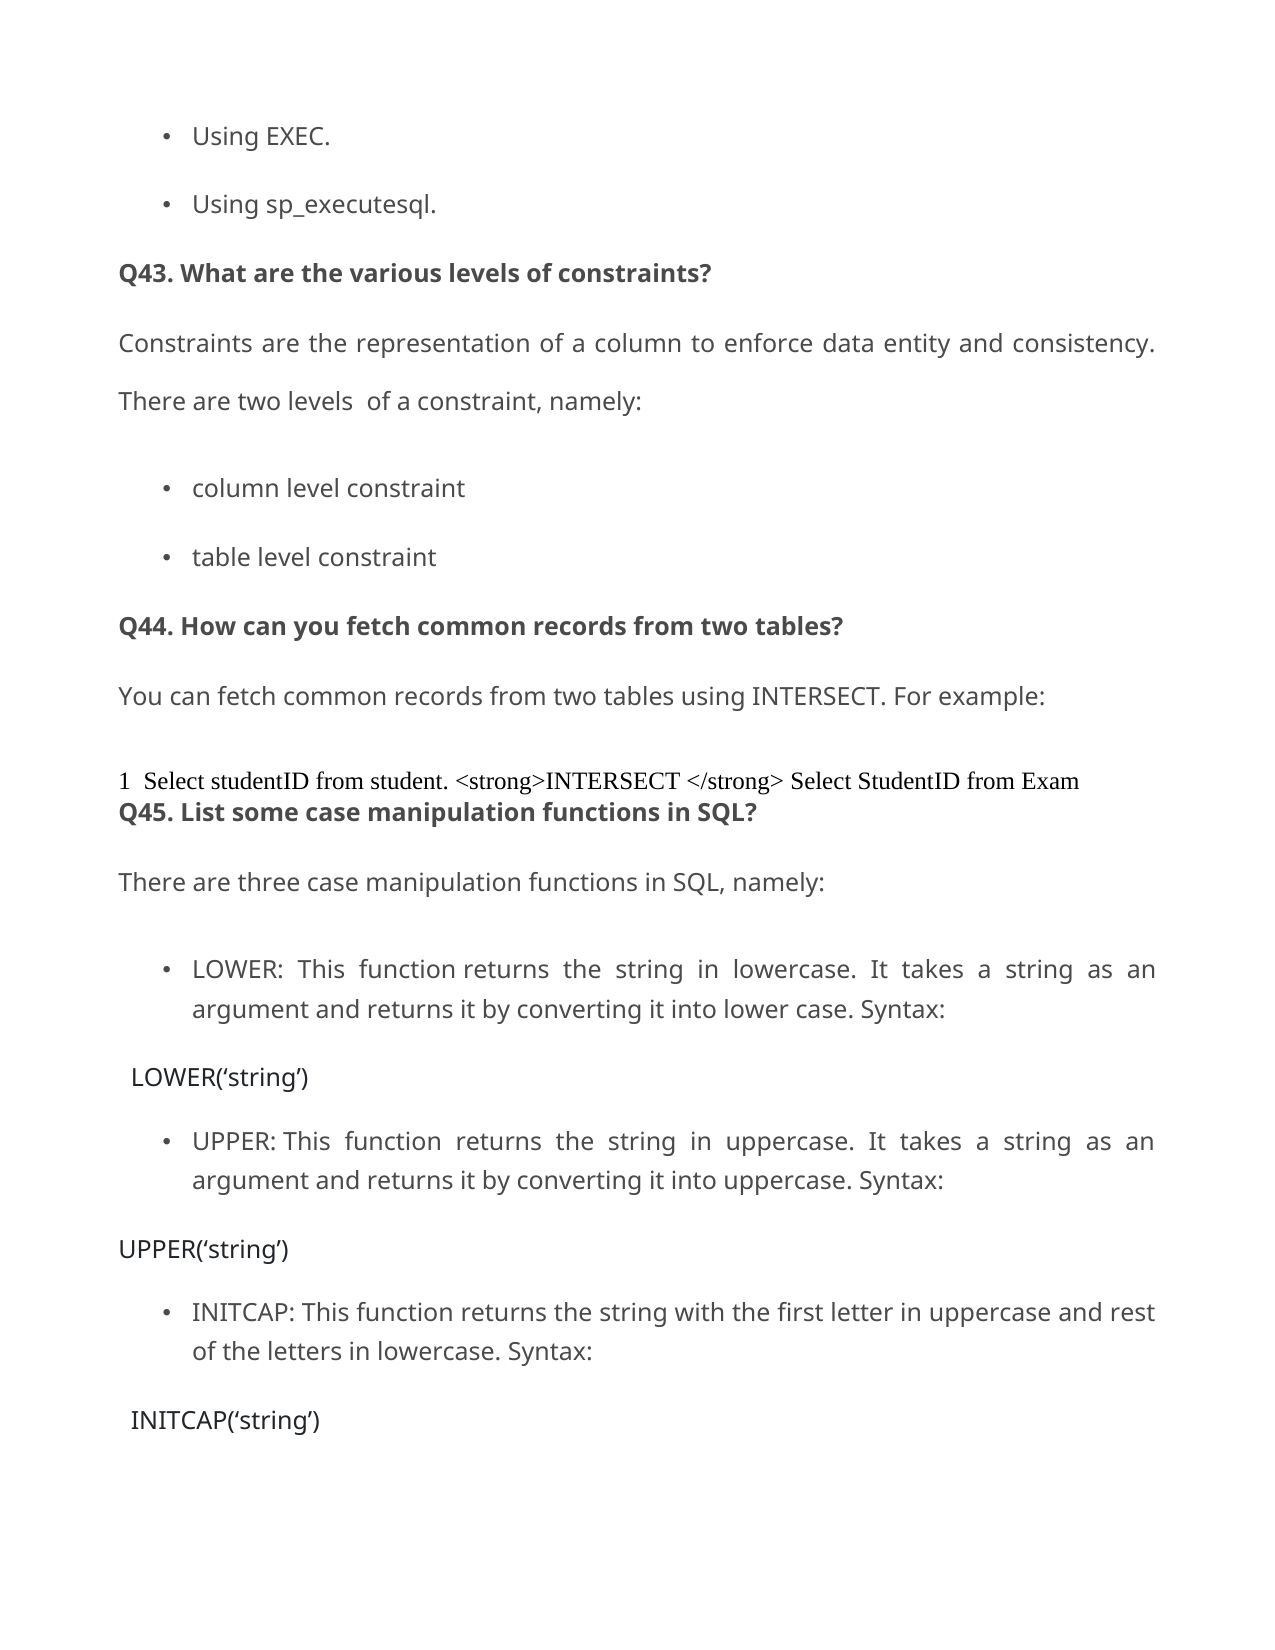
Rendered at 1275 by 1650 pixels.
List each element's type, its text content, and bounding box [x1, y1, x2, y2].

list column level constraint [162, 471, 1157, 505]
text UPPER(‘string’) [118, 1231, 1157, 1265]
text LOWER(‘string’) [118, 1060, 1157, 1094]
text Constraints are the representation of a column to enforce data entity and consistency. There are two levels of a constraint, namely: [118, 326, 1157, 418]
table_header 1 [118, 766, 143, 794]
text INITCAP(‘string’) [118, 1403, 1157, 1437]
list LOWER: This function returns the string in lowercase. It takes a string as an argument and returns it by converting it into lower case. Syntax: [162, 952, 1157, 1025]
subtitle Q44. How can you fetch common records from two tables? [118, 608, 1157, 642]
text There are three case manipulation functions in SQL, namely: [118, 865, 1157, 899]
table_header Select studentID from student. <strong>INTERSECT </strong> Select StudentID from Exam [143, 766, 1089, 794]
list Using sp_executesql. [162, 187, 1157, 221]
list Using EXEC. [162, 118, 1157, 152]
text You can fetch common records from two tables using INTERSECT. For example: [118, 678, 1157, 712]
list INITCAP: This function returns the string with the first letter in uppercase and rest of the letters in lowercase. Syntax: [162, 1295, 1157, 1368]
subtitle Q45. List some case manipulation functions in SQL? [118, 794, 1157, 828]
list UPPER: This function returns the string in uppercase. It takes a string as an argument and returns it by converting it into uppercase. Syntax: [162, 1123, 1157, 1197]
list table level constraint [162, 539, 1157, 573]
subtitle Q43. What are the various levels of constraints? [118, 255, 1157, 289]
